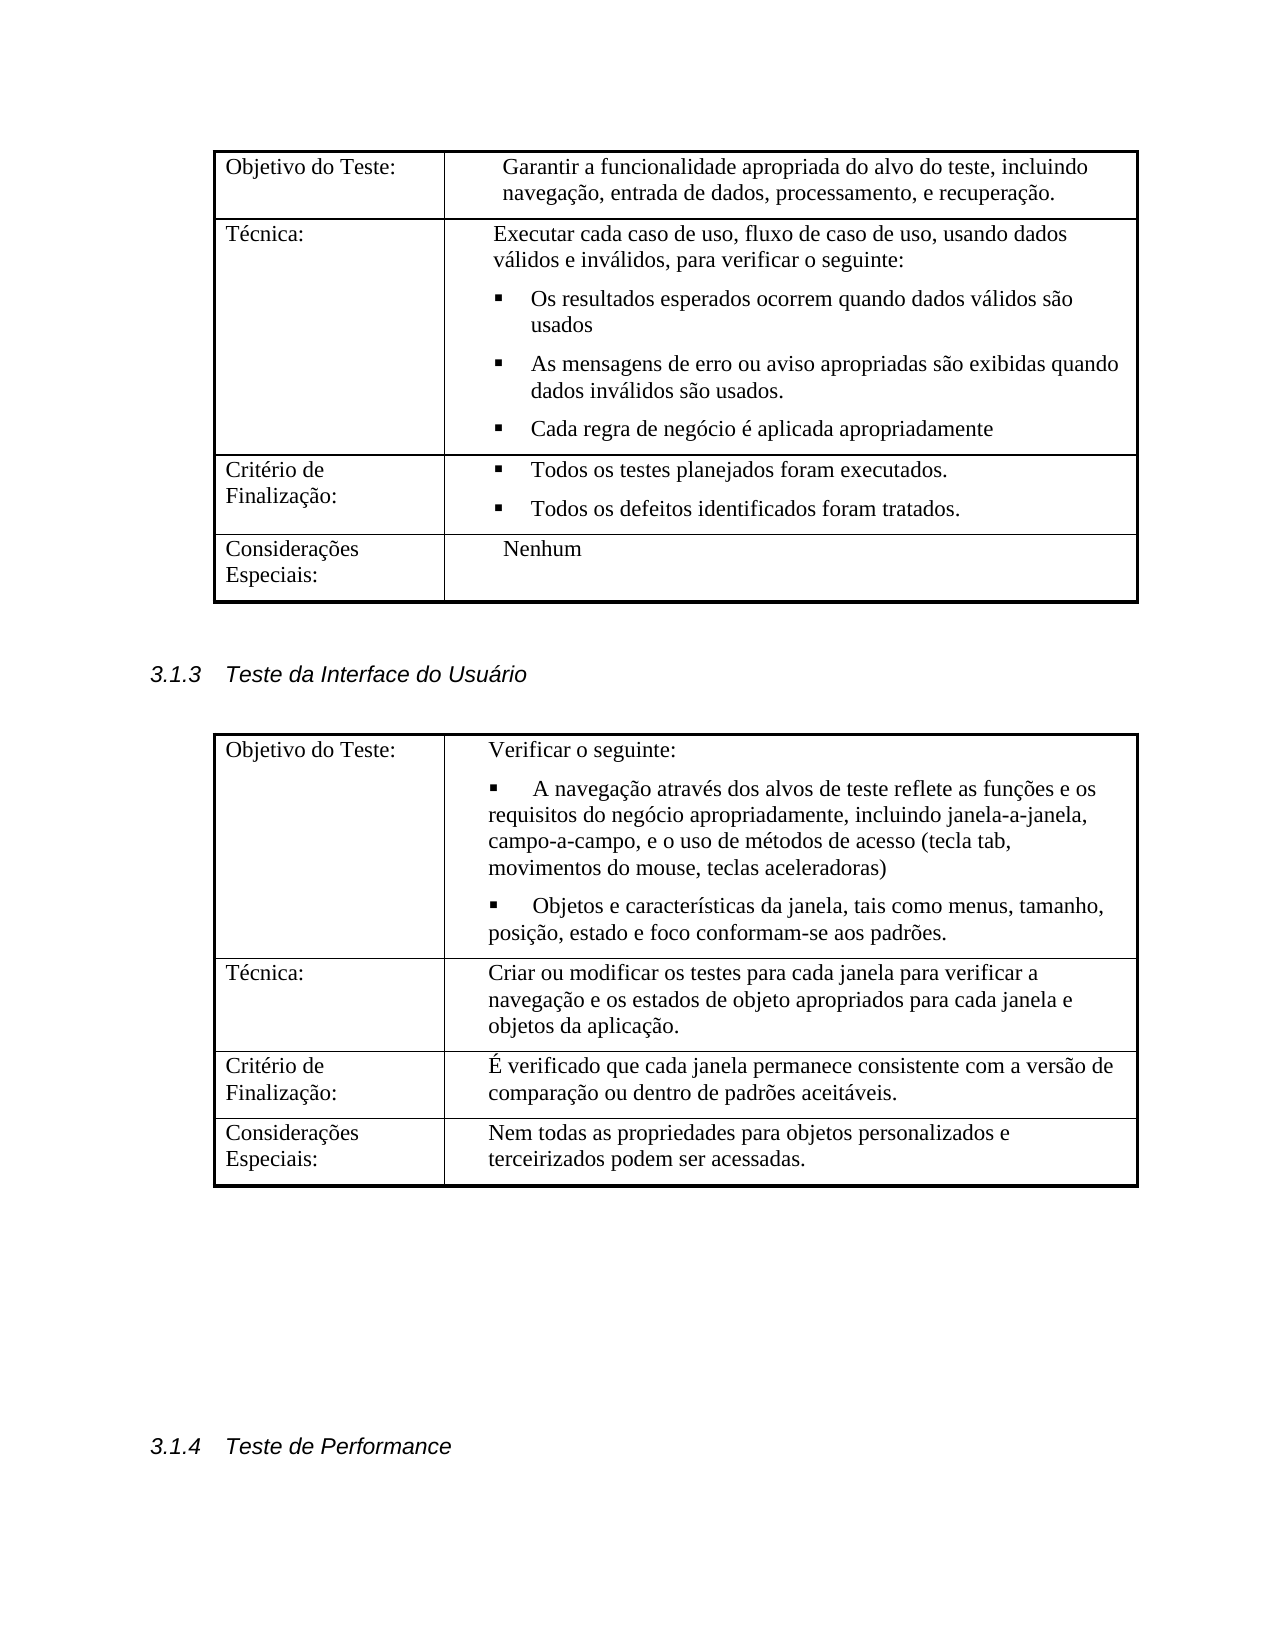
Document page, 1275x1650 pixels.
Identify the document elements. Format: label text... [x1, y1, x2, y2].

table_cell É verificado que cada janela permanece consistente com a versão de comparação ou dentro de padrões aceitáveis. [445, 1052, 1136, 1118]
table_cell Considerações Especiais: [216, 535, 444, 600]
table_header Objetivo do Teste: [216, 736, 444, 958]
table_cell Considerações Especiais: [216, 1119, 444, 1184]
table_cell Técnica: [216, 220, 444, 454]
table_header Verificar o seguinte: A navegação através dos alvos de teste reflete as funções e os requisitos do negócio apropriadamente, incluindo janela-a-janela, campo-a-campo, e o uso de métodos de acesso (tecla tab, movimentos do mouse, teclas aceleradoras) Objetos e características da janela, tais como menus, tamanho, posição, estado e foco conformam-se aos padrões. [445, 736, 1136, 958]
table_cell Executar cada caso de uso, fluxo de caso de uso, usando dados válidos e inválidos, para verificar o seguinte: Os resultados esperados ocorrem quando dados válidos são usados As mensagens de erro ou aviso apropriadas são exibidas quando dados inválidos são usados. Cada regra de negócio é aplicada apropriadamente [445, 220, 1136, 454]
table_header Objetivo do Teste: [216, 153, 444, 218]
table_cell Nem todas as propriedades para objetos personalizados e terceirizados podem ser acessadas. [445, 1119, 1136, 1184]
subtitle Teste de Performance [150, 1433, 1125, 1459]
subtitle Teste da Interface do Usuário [150, 661, 1125, 687]
table_cell Técnica: [216, 959, 444, 1051]
table_cell Critério de Finalização: [216, 1052, 444, 1118]
table_header Garantir a funcionalidade apropriada do alvo do teste, incluindo navegação, entrada de dados, processamento, e recuperação. [445, 153, 1136, 218]
table_cell Todos os testes planejados foram executados. Todos os defeitos identificados foram tratados. [445, 456, 1136, 534]
table_cell Critério de Finalização: [216, 456, 444, 534]
table_cell Criar ou modificar os testes para cada janela para verificar a navegação e os estados de objeto apropriados para cada janela e objetos da aplicação. [445, 959, 1136, 1051]
table_cell Nenhum [445, 535, 1136, 600]
